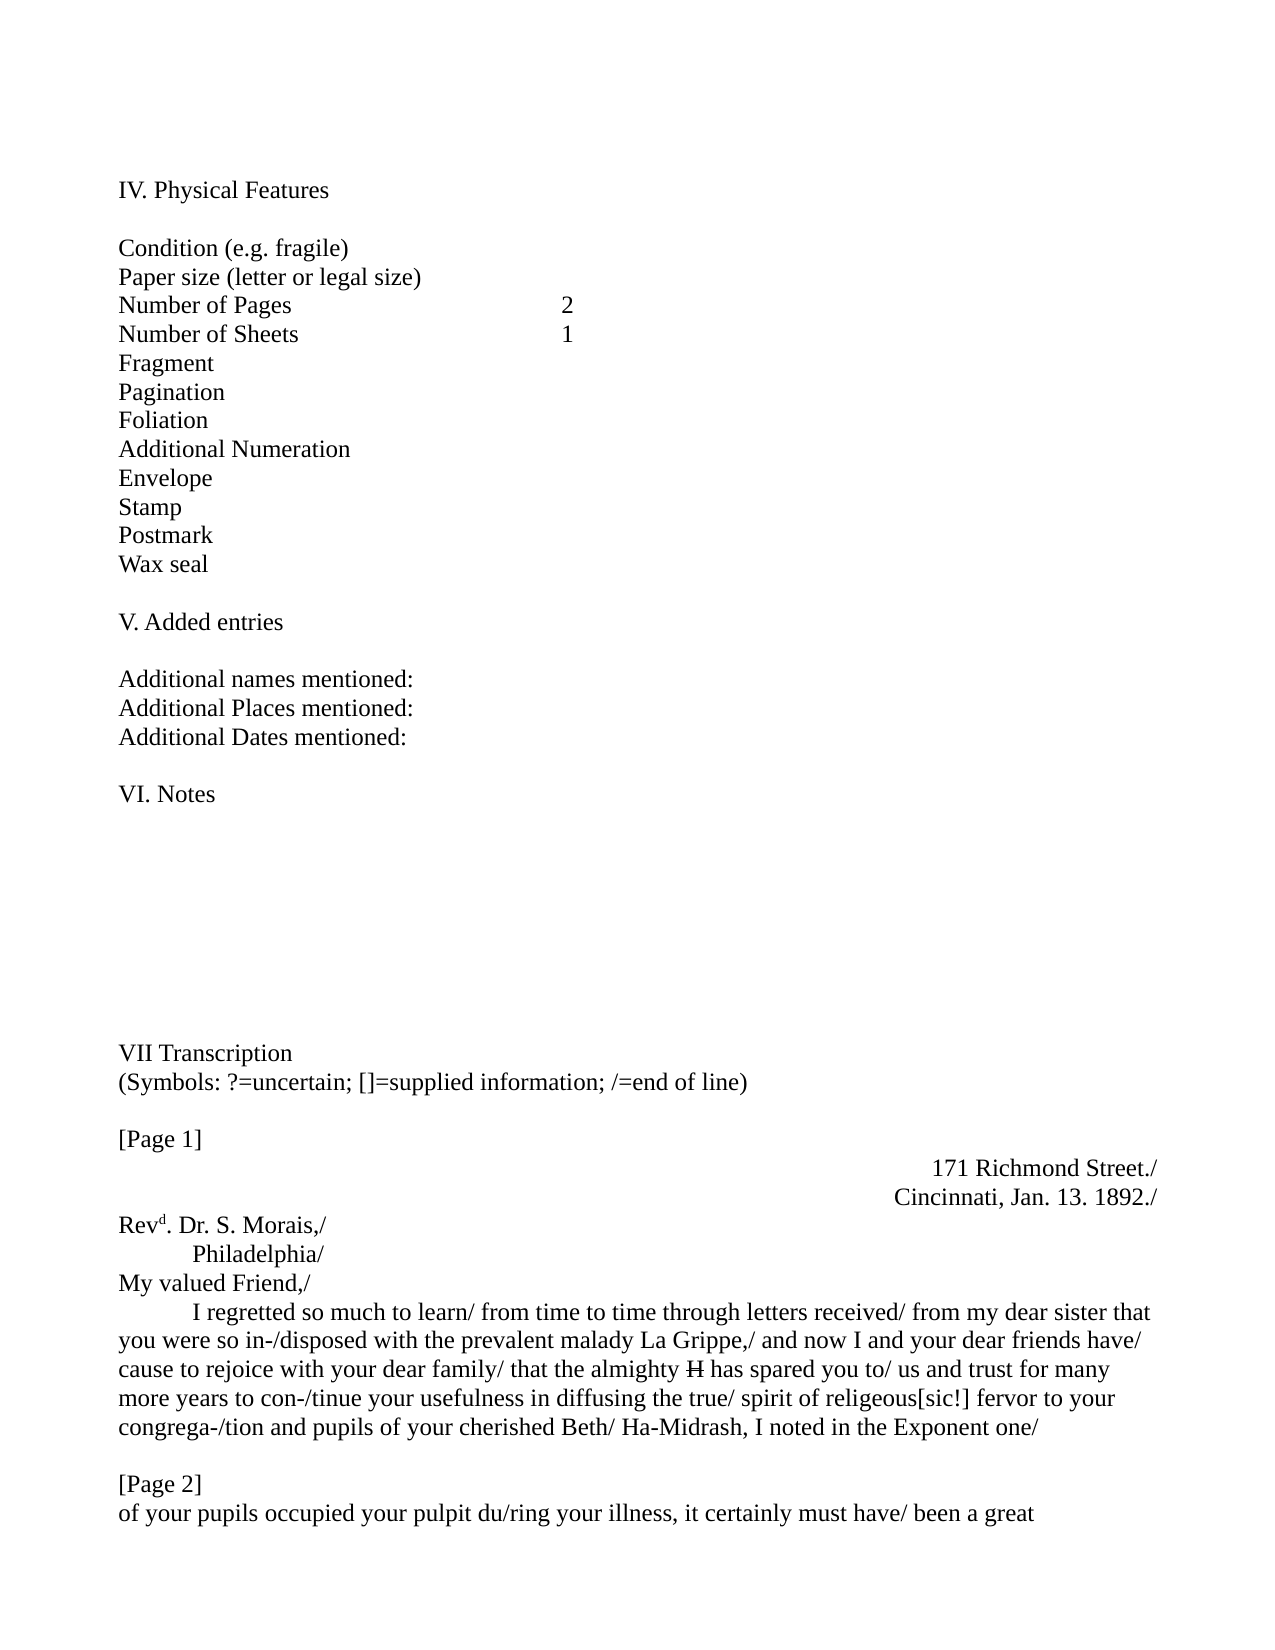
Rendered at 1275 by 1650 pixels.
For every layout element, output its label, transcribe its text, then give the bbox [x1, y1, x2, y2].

text V. Added entries [118, 607, 1157, 636]
text 171 Richmond Street./ [118, 1153, 1157, 1182]
text Envelope [118, 463, 1157, 492]
text Condition (e.g. fragile) [118, 233, 1157, 262]
text (Symbols: ?=uncertain; []=supplied information; /=end of line) [118, 1067, 1157, 1096]
text Stamp [118, 492, 1157, 521]
text Additional Numeration [118, 434, 1157, 463]
text Wax seal [118, 549, 1157, 578]
text Philadelphia/ [118, 1239, 1157, 1268]
text My valued Friend,/ [118, 1268, 1157, 1297]
text [Page 2] [118, 1469, 1157, 1498]
text of your pupils occupied your pulpit du/ring your illness, it certainly must have/ been a great [118, 1498, 1157, 1527]
text Postma rk [118, 521, 1157, 549]
text VI. Notes [118, 779, 1157, 808]
text Additional names mentioned: [118, 664, 1157, 693]
text Foliation [118, 406, 1157, 434]
text IV. Physical Features [118, 176, 1157, 204]
text Number of Pages 2 [118, 291, 1157, 319]
text [Page 1] [118, 1124, 1157, 1153]
text Number of Sheets 1 [118, 319, 1157, 348]
text I regretted so much to learn/ from time to time through letters received/ from my dear sister that you were so in-/disposed with the prevalent malady La Grippe,/ and now I and your dear friends have/ cause to rejoice with your dear family/ that the almighty H has spared you to/ us and trust for many more years to con-/tinue your usefulness in diffusing the true/ spirit of religeous[sic!] fervor to your congrega-/tion and pupils of your cherished Beth/ Ha-Midrash, I noted in the Exponent one/ [118, 1297, 1157, 1441]
text Additional Dates mentioned: [118, 722, 1157, 751]
text Paper size (letter or legal size) [118, 262, 1157, 291]
text Additional Places mentioned: [118, 693, 1157, 722]
text Pagination [118, 377, 1157, 406]
text Cincinnati, Jan. 13. 1892./ [118, 1182, 1157, 1211]
text VII Transcription [118, 1038, 1157, 1067]
text Fragment [118, 348, 1157, 377]
text Revd. Dr. S. Morais,/ [118, 1211, 1157, 1239]
